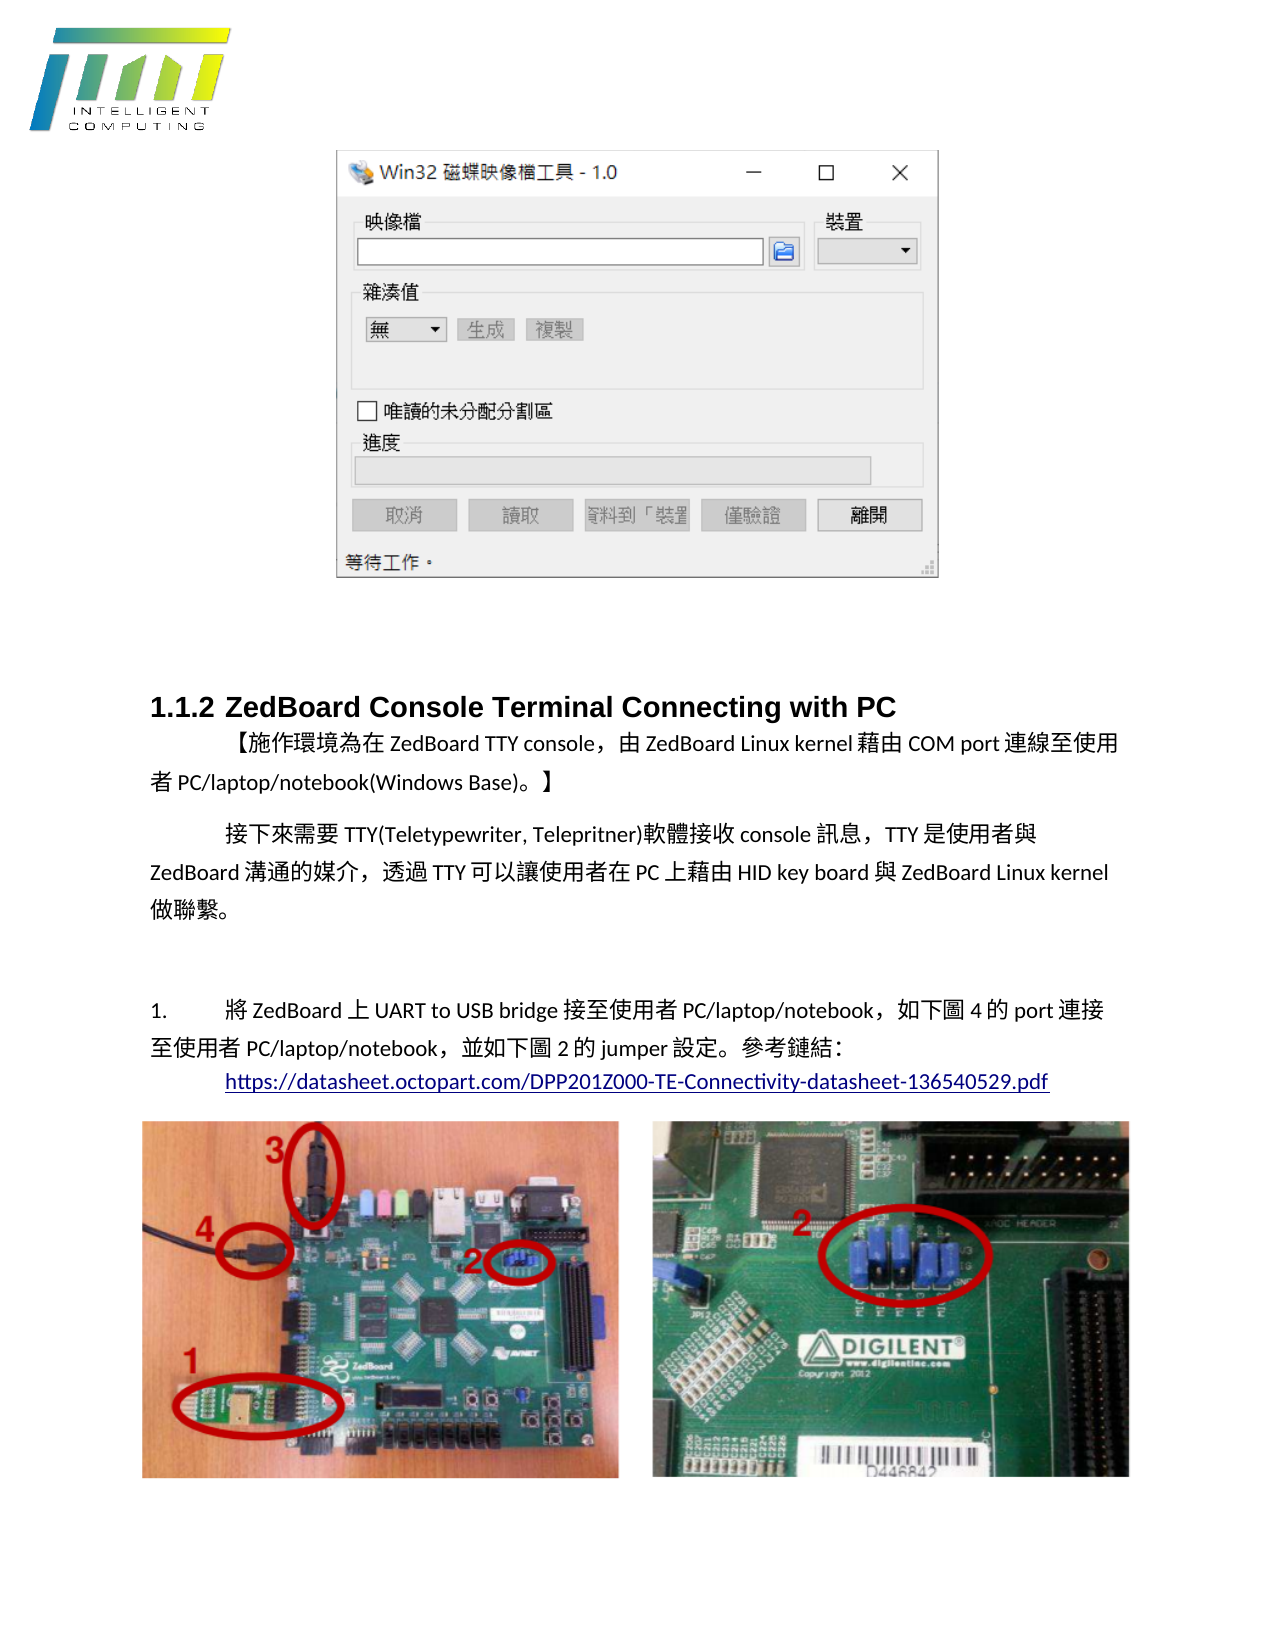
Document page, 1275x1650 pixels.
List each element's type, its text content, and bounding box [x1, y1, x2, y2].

text 1. 將ZedBoard上UART to USB bridge接至使用者PC/laptop/notebook，如下圖4的port連接至使用者PC/laptop/notebook，並如下圖2的jumper設定。參考鏈結： https://datasheet.octopart.com/DPP201Z000-TE-Connectivity-datasheet-136540529.pdf [150, 992, 1125, 1095]
subtitle 1.1.2 ZedBoard Console Terminal Connecting with PC [150, 690, 1125, 723]
text 接下來需要TTY(Teletypewriter, Telepritner)軟體接收console訊息，TTY是使用者與ZedBoard溝通的媒介，透過TTY可以讓使用者在PC上藉由HID key board與ZedBoard Linux kernel做聯繫。 [150, 816, 1125, 926]
text 【施作環境為在ZedBoard TTY console，由ZedBoard Linux kernel藉由COM port連線至使用者PC/laptop/notebook(Windows Base)。】 [150, 725, 1125, 797]
